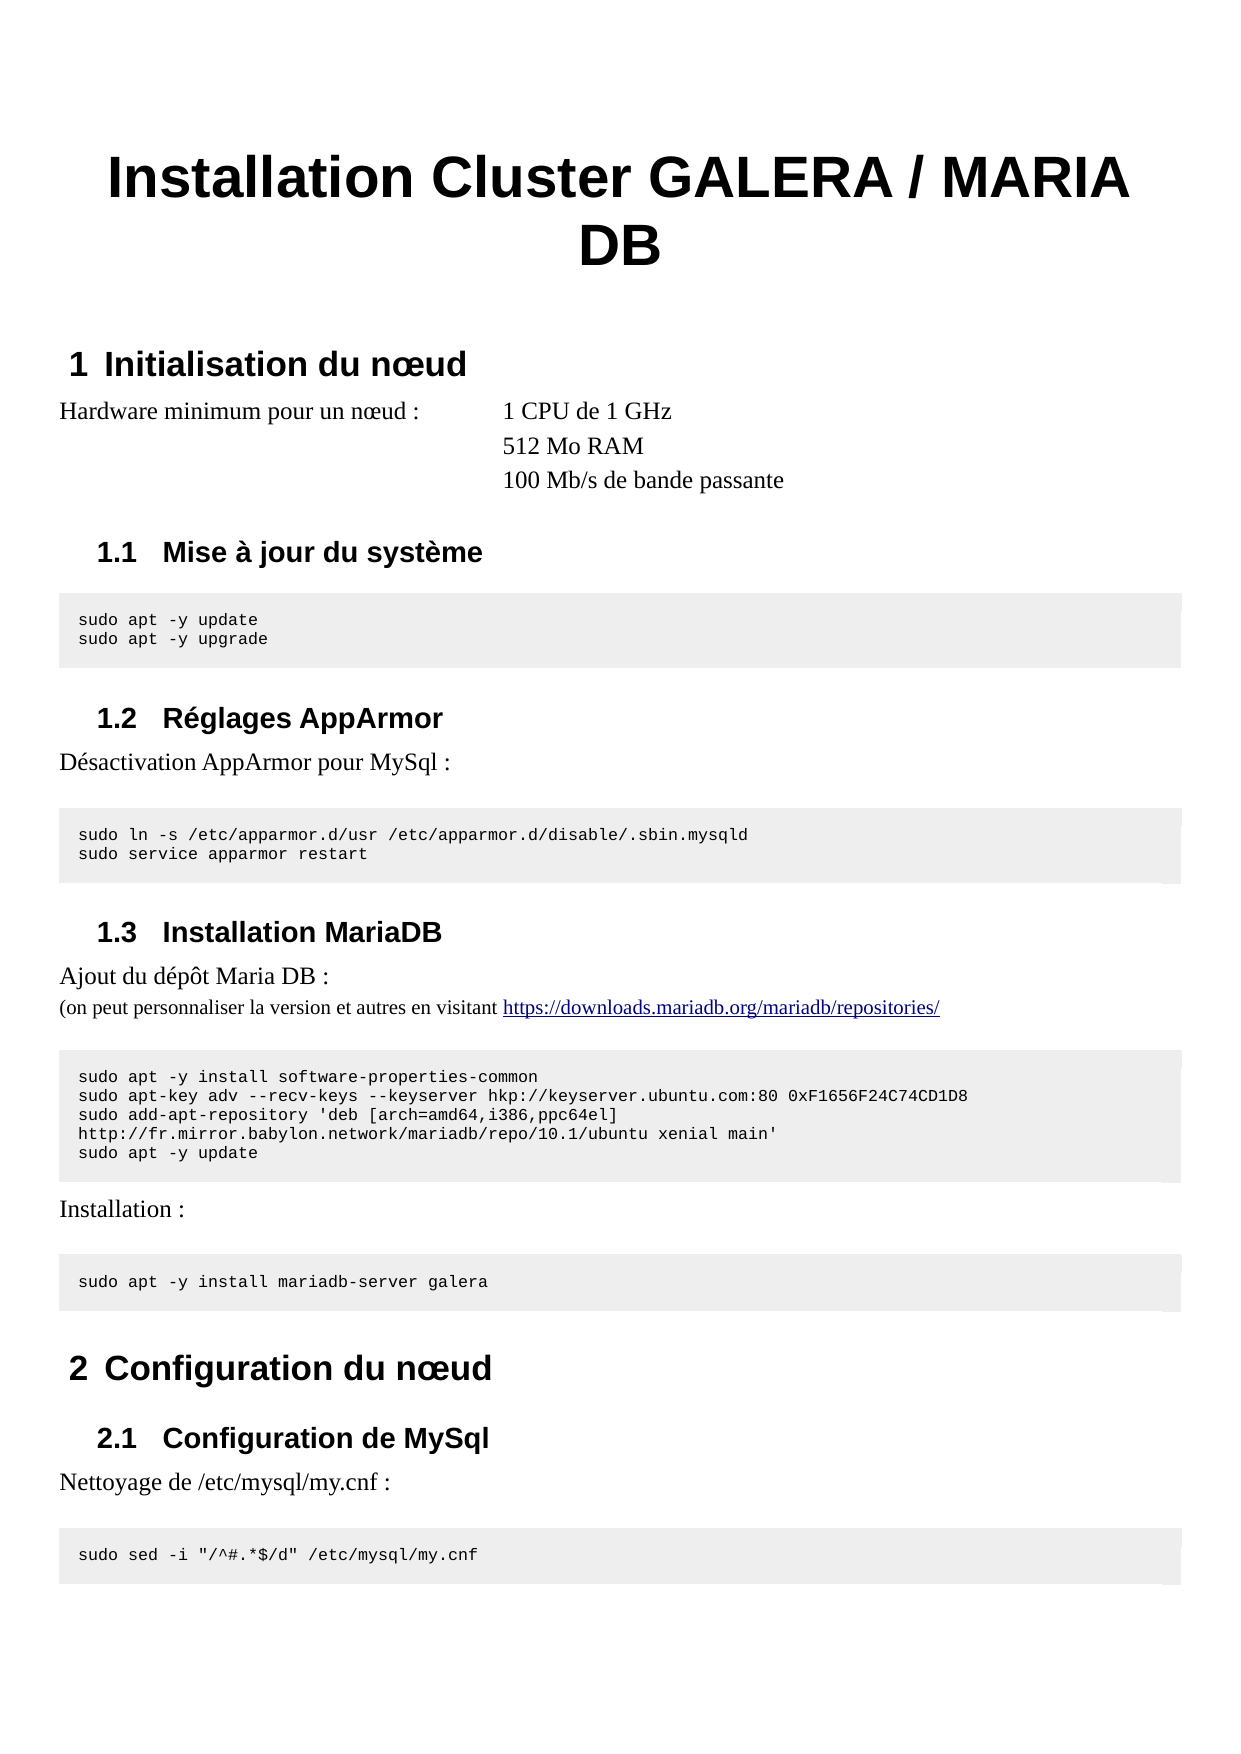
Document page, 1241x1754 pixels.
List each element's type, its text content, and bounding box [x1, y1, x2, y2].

text sudo apt-key adv --recv-keys --keyserver hkp://keyserver.ubuntu.com:80 0xF1656F24C74CD1D8 [59, 1069, 1181, 1088]
subtitle Configuration du nœud [59, 1348, 1181, 1388]
subtitle Installation MariaDB [88, 915, 1181, 949]
text sudo sed -i "/^#.*$/d" /etc/mysql/my.cnf [59, 1528, 1181, 1584]
text sudo service apparmor restart [59, 826, 1181, 883]
text Hardware minimum pour un nœud : 1 CPU de 1 GHz 512 Mo RAM 100 Mb/s de bande passante [59, 396, 1181, 494]
text sudo apt -y install mariadb-server galera [59, 1254, 1181, 1311]
text sudo add-apt-repository 'deb [arch=amd64,i386,ppc64el] http://fr.mirror.babylon.network/mariadb/repo/10.1/ubuntu xenial main' [59, 1088, 1181, 1126]
text sudo apt -y update [59, 1126, 1181, 1182]
subtitle Mise à jour du système [88, 535, 1181, 569]
text Installation : [59, 1194, 1181, 1222]
text Nettoyage de /etc/mysql/my.cnf : [59, 1467, 1181, 1496]
text Ajout du dépôt Maria DB : (on peut personnaliser la version et autres en visitant https://downloads.mariadb.org/mariadb/repositories/ [59, 961, 1181, 1019]
subtitle Initialisation du nœud [59, 343, 1181, 384]
subtitle Configuration de MySql [88, 1421, 1181, 1455]
text sudo apt -y upgrade [59, 612, 1181, 668]
text Désactivation AppArmor pour MySql : [59, 747, 1181, 776]
subtitle Réglages AppArmor [88, 701, 1181, 734]
title Installation Cluster GALERA / MARIA DB [59, 143, 1181, 277]
